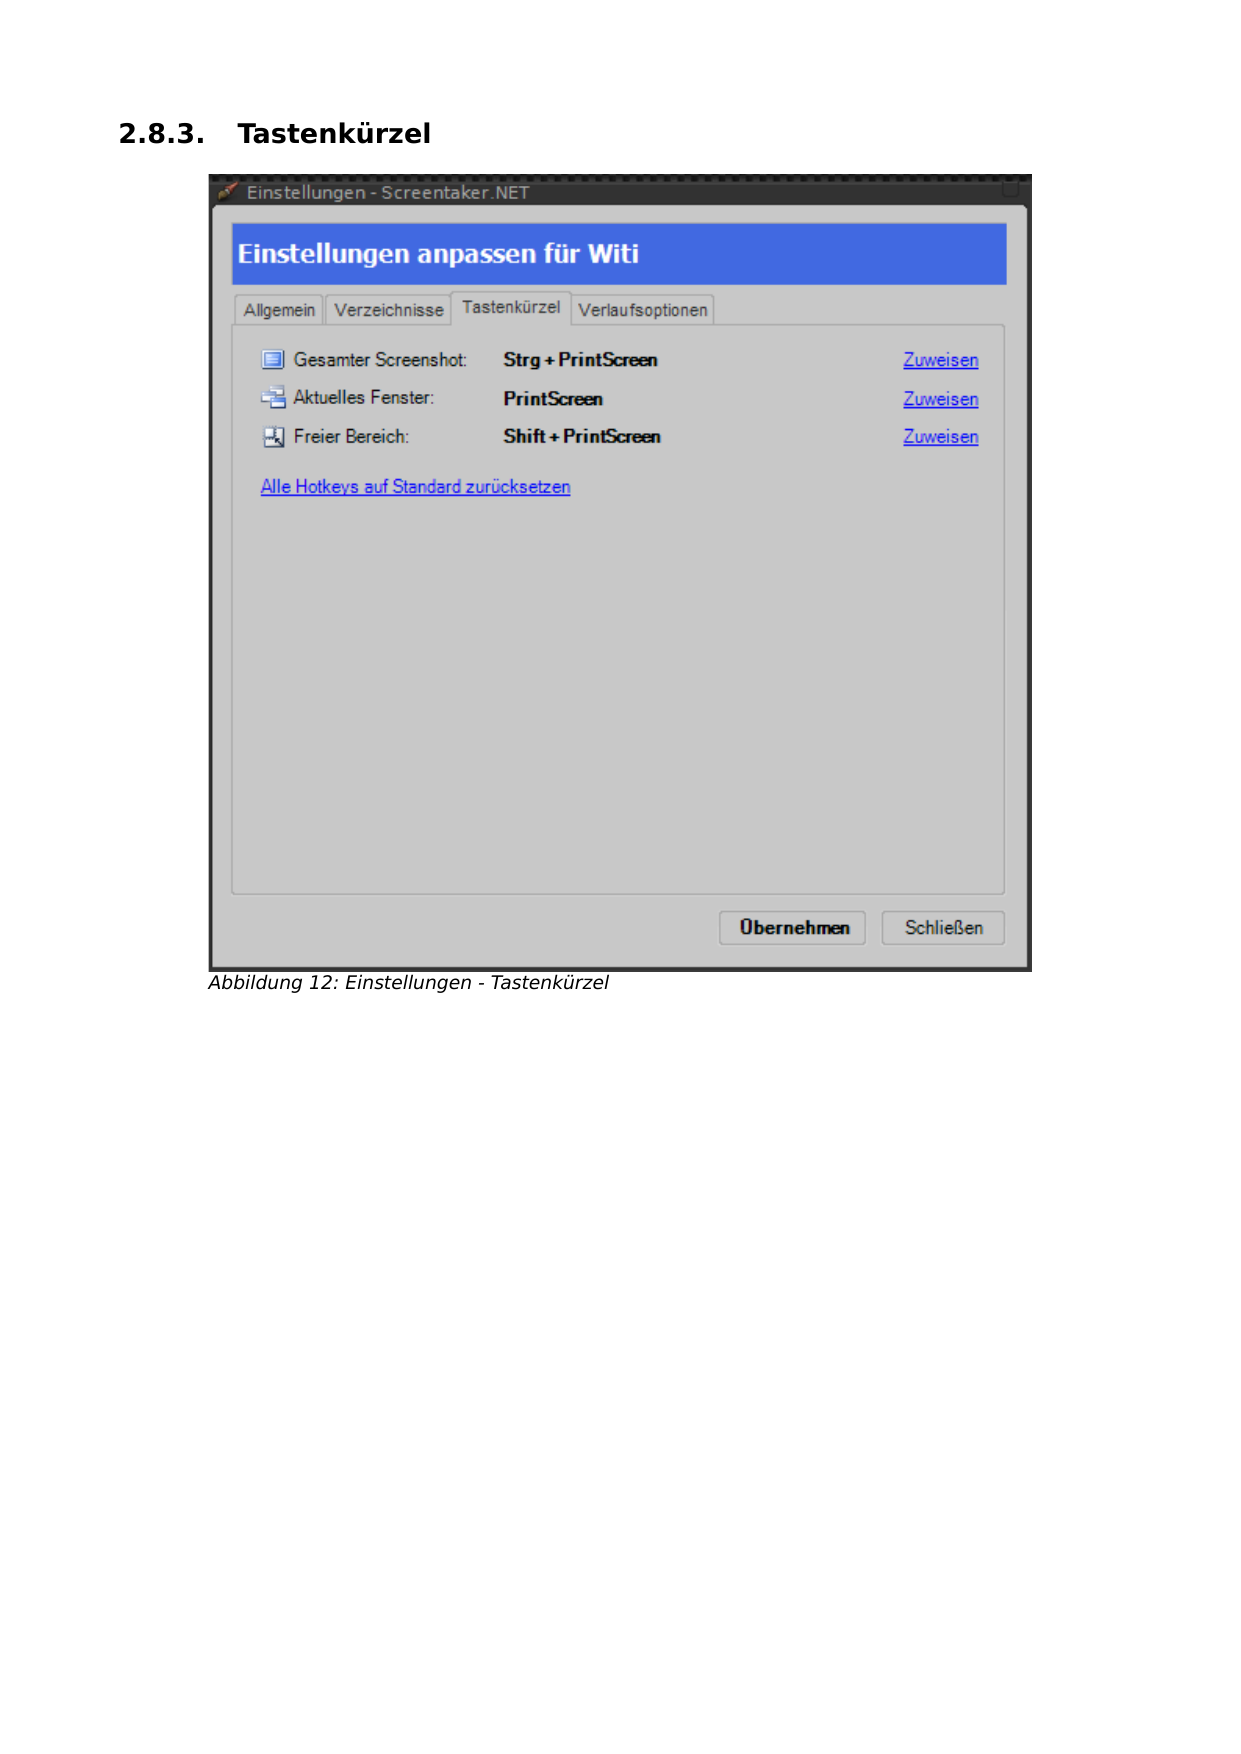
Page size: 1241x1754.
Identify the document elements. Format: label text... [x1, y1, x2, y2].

picture [208, 174, 1032, 972]
text Abbildung 12: Einstellungen - Tastenkürzel [208, 972, 1032, 993]
subtitle Tastenkürzel [118, 118, 1122, 150]
